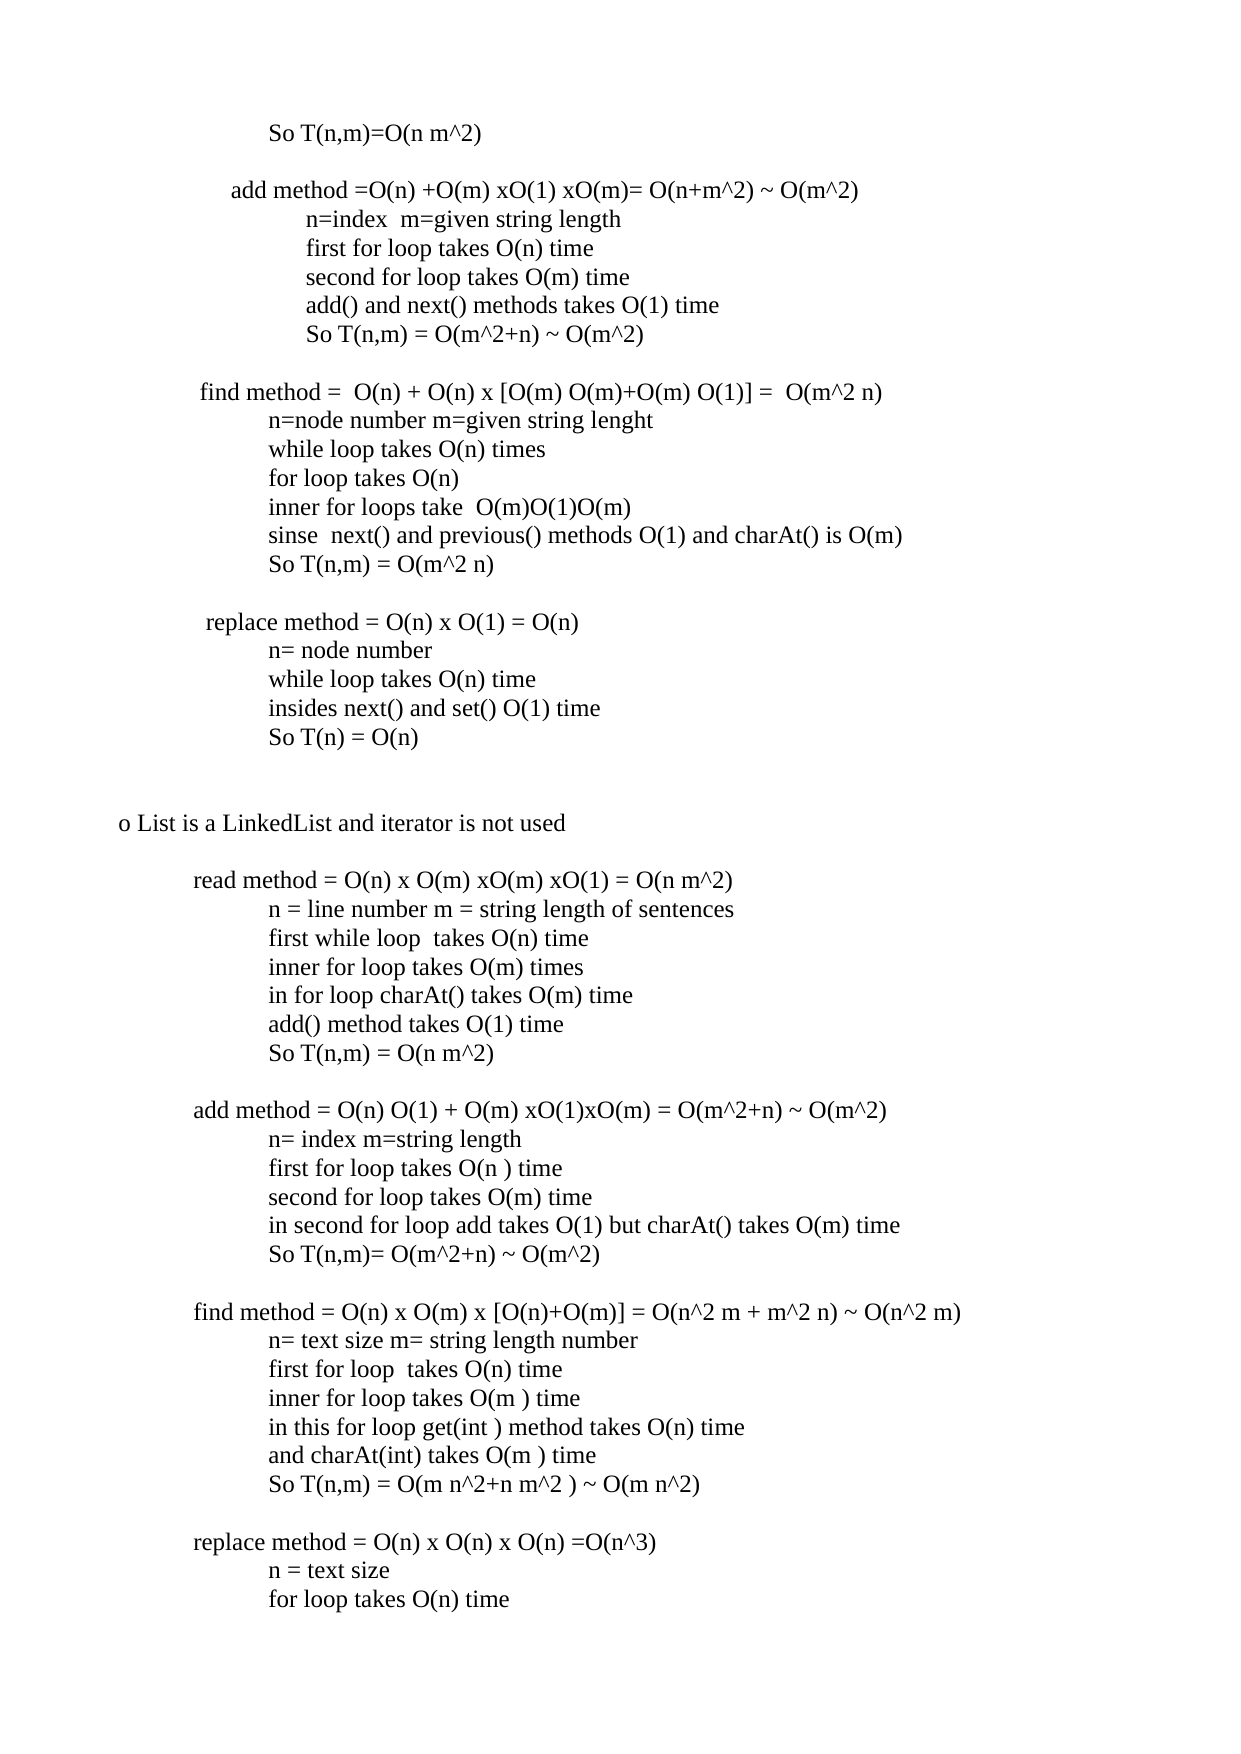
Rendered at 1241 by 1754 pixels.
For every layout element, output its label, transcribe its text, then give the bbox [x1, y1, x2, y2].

text second for loop takes O(m) time [118, 1182, 1122, 1211]
text sinse next() and previous() methods O(1) and charAt() is O(m) [118, 521, 1234, 549]
text n= text size m= string length number [118, 1326, 1122, 1354]
text add method =O(n) +O(m) xO(1) xO(m)= O(n+m^2) ~ O(m^2) [0, 176, 1217, 204]
text while loop takes O(n) time [118, 664, 1234, 693]
text So T(n,m)= O(m^2+n) ~ O(m^2) [118, 1239, 1122, 1268]
text in this for loop get(int ) method takes O(n) time [118, 1412, 1122, 1441]
text n=index m=given string length [0, 204, 1217, 233]
text replace method = O(n) x O(n) x O(n) =O(n^3) [118, 1527, 1122, 1556]
text second for loop takes O(m) time [0, 262, 1217, 291]
text So T(n,m) = O(m^2+n) ~ O(m^2) [0, 319, 1217, 348]
text So T(n,m)=O(n m^2) [118, 118, 1122, 147]
text while loop takes O(n) times [118, 434, 1234, 463]
text for loop takes O(n) time [118, 1584, 1122, 1613]
text inner for loops take O(m)O(1)O(m) [118, 492, 1234, 521]
text n= index m=string length [118, 1124, 1122, 1153]
text in for loop charAt() takes O(m) time [118, 981, 1122, 1009]
text inner for loop takes O(m) times [118, 952, 1122, 981]
text replace method = O(n) x O(1) = O(n) [118, 607, 1234, 636]
text find method = O(n) x O(m) x [O(n)+O(m)] = O(n^2 m + m^2 n) ~ O(n^2 m) [118, 1297, 1122, 1326]
text inner for loop takes O(m ) time [118, 1383, 1122, 1412]
text n=node number m=given string lenght [118, 406, 1234, 434]
text n = line number m = string length of sentences [118, 894, 1122, 923]
text first for loop takes O(n) time [118, 1354, 1122, 1383]
text read method = O(n) x O(m) xO(m) xO(1) = O(n m^2) [118, 866, 1122, 894]
text add() method takes O(1) time [118, 1009, 1122, 1038]
text first for loop takes O(n ) time [118, 1153, 1122, 1182]
text find method = O(n) + O(n) x [O(m) O(m)+O(m) O(1)] = O(m^2 n) [118, 377, 1234, 406]
text o List is a LinkedList and iterator is not used [118, 808, 1122, 837]
text n= node number [118, 636, 1234, 664]
text and charAt(int) takes O(m ) time [118, 1441, 1122, 1469]
text add method = O(n) O(1) + O(m) xO(1)xO(m) = O(m^2+n) ~ O(m^2) [118, 1096, 1122, 1124]
text n = text size [118, 1556, 1122, 1584]
text So T(n,m) = O(n m^2) [118, 1038, 1122, 1067]
text a add() and next() methods takes O(1) time [0, 291, 1217, 319]
text first for loop takes O(n) time [0, 233, 1217, 262]
text first while loop takes O(n) time [118, 923, 1122, 952]
text in second for loop add takes O(1) but charAt() takes O(m) time [118, 1211, 1122, 1239]
text So T(n,m) = O(m^2 n) [118, 549, 1234, 578]
text So T(n) = O(n) [118, 722, 1234, 751]
text insides next() and set() O(1) time [118, 693, 1234, 722]
text So T(n,m) = O(m n^2+n m^2 ) ~ O(m n^2) [118, 1469, 1122, 1498]
text for loop takes O(n) [118, 463, 1234, 492]
